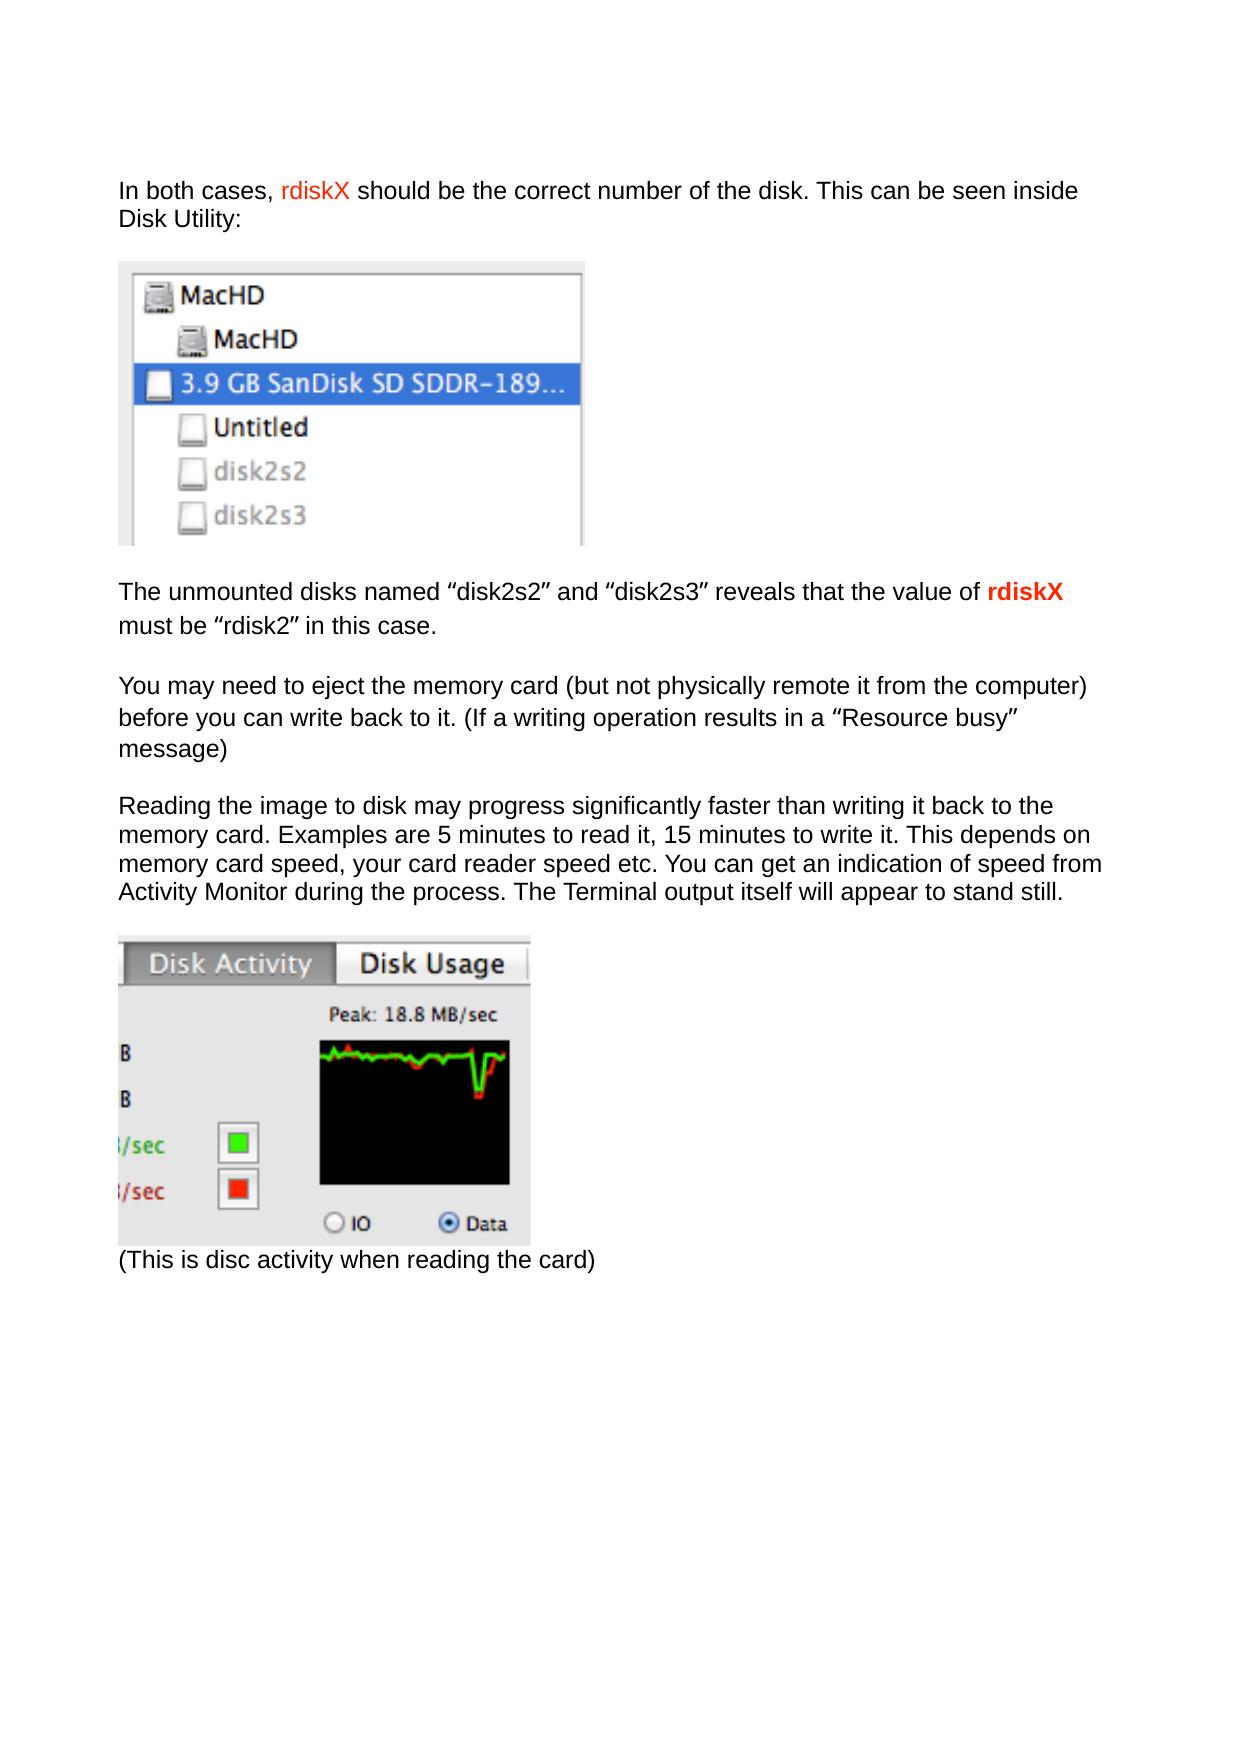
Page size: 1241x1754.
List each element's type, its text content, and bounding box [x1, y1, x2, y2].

text You may need to eject the memory card (but not physically remote it from the computer) before you can write back to it. (If a writing operation results in a “Resource busy” message) [118, 671, 1122, 762]
text (This is disc activity when reading the card) [118, 1245, 1122, 1274]
text In both cases, rdiskX should be the correct number of the disk. This can be seen inside Disk Utility: [118, 176, 1122, 233]
text The unmounted disks named “disk2s2” and “disk2s3” reveals that the value of rdiskX must be “rdisk2” in this case. [118, 574, 1122, 642]
text Reading the image to disk may progress significantly faster than writing it back to the memory card. Examples are 5 minutes to read it, 15 minutes to write it. This depends on memory card speed, your card reader speed etc. You can get an indication of speed from Activity Monitor during the process. The Terminal output itself will appear to stand still. [118, 791, 1122, 906]
picture [118, 261, 585, 546]
picture [118, 935, 531, 1246]
